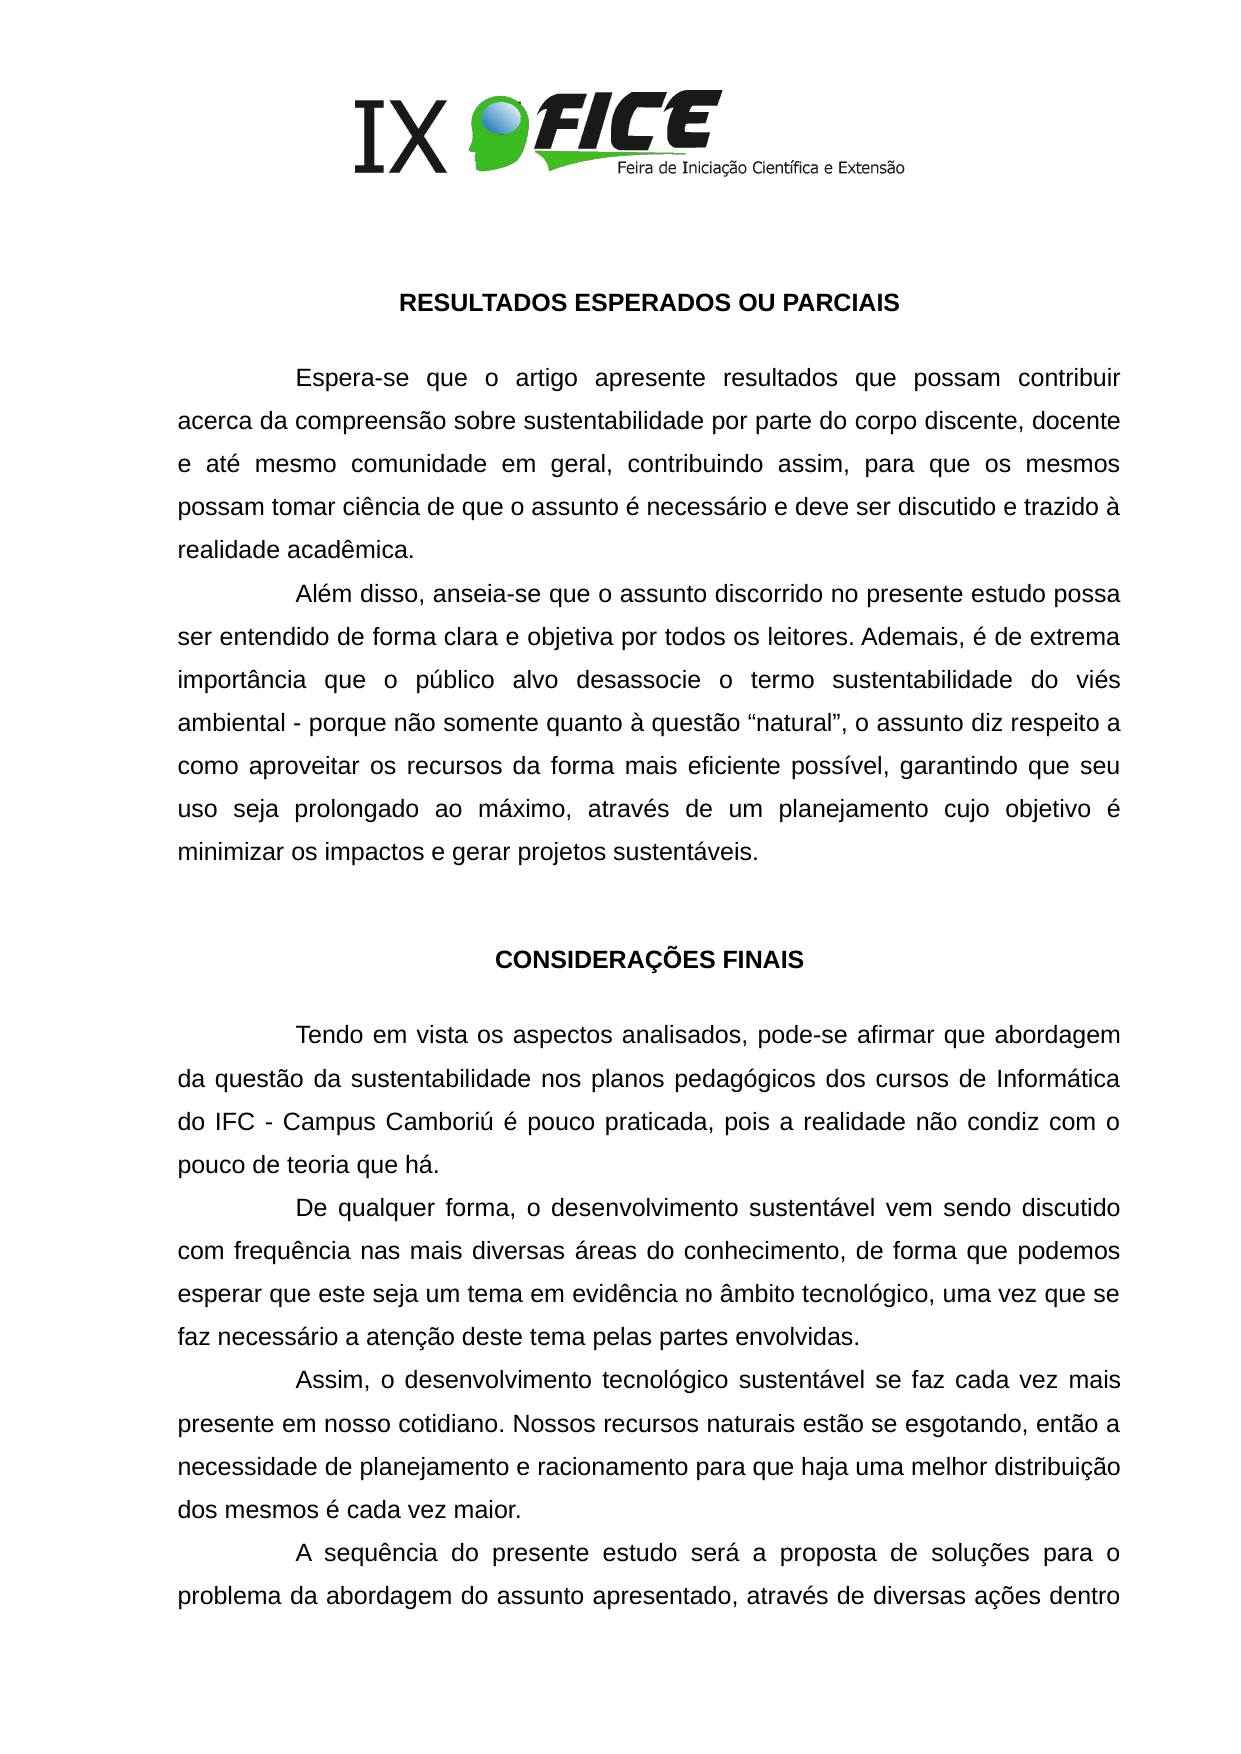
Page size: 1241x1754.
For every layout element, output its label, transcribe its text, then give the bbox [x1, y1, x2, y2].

text A sequência do presente estudo será a proposta de soluções para o problema da abordagem do assunto apresentado, através de diversas ações dentro [177, 1538, 1122, 1610]
text Além disso, anseia-se que o assunto discorrido no presente estudo possa ser entendido de forma clara e objetiva por todos os leitores. Ademais, é de extrema importância que o público alvo desassocie o termo sustentabilidade do viés ambiental - porque não somente quanto à questão “natural”, o assunto diz respeito a como aproveitar os recursos da forma mais eficiente possível, garantindo que seu uso seja prolongado ao máximo, através de um planejamento cujo objetivo é minimizar os impactos e gerar projetos sustentáveis. [177, 578, 1122, 866]
text Espera-se que o artigo apresente resultados que possam contribuir acerca da compreensão sobre sustentabilidade por parte do corpo discente, docente e até mesmo comunidade em geral, contribuindo assim, para que os mesmos possam tomar ciência de que o assunto é necessário e deve ser discutido e trazido à realidade acadêmica. [177, 363, 1122, 564]
text Assim, o desenvolvimento tecnológico sustentável se faz cada vez mais presente em nosso cotidiano. Nossos recursos naturais estão se esgotando, então a necessidade de planejamento e racionamento para que haja uma melhor distribuição dos mesmos é cada vez maior. [177, 1365, 1122, 1523]
text RESULTADOS ESPERADOS OU PARCIAIS [177, 287, 1122, 316]
text De qualquer forma, o desenvolvimento sustentável vem sendo discutido com frequência nas mais diversas áreas do conhecimento, de forma que podemos esperar que este seja um tema em evidência no âmbito tecnológico, uma vez que se faz necessário a atenção deste tema pelas partes envolvidas. [177, 1193, 1122, 1351]
picture [350, 73, 949, 198]
text CONSIDERAÇÕES FINAIS [177, 945, 1122, 974]
text Tendo em vista os aspectos analisados, pode-se afirmar que abordagem da questão da sustentabilidade nos planos pedagógicos dos cursos de Informática do IFC - Campus Camboriú é pouco praticada, pois a realidade não condiz com o pouco de teoria que há. [177, 1020, 1122, 1178]
